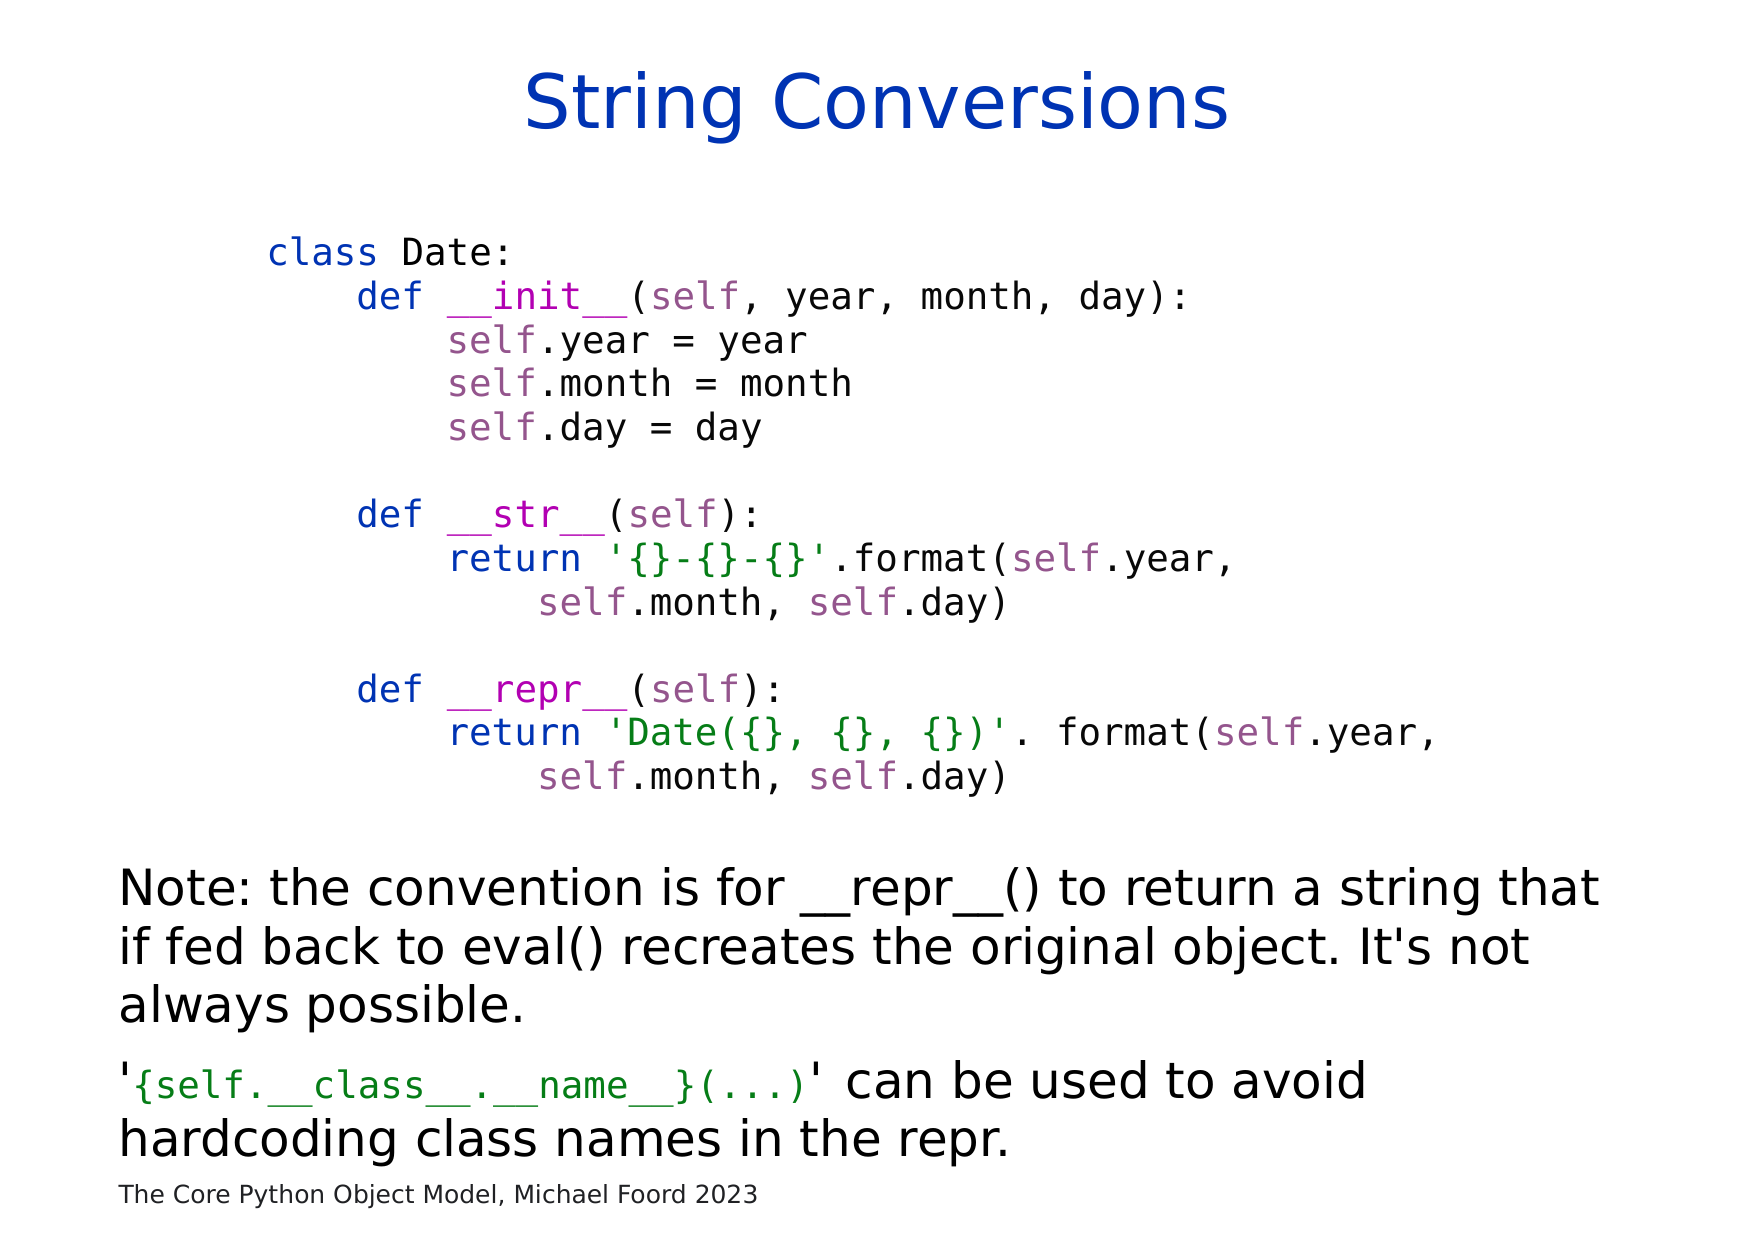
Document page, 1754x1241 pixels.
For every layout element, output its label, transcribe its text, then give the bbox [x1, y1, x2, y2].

text class Date: def __init__(self, year, month, day): self.year = year self.month = month self.day = day def __str__(self): return '{}-{}-{}'.format(self.year, self.month, self.day) def __repr__(self): return 'Date({}, {}, {})'. format(self.year, self.month, self.day) [266, 231, 1636, 798]
text String Conversions [118, 59, 1636, 146]
text '{self.__class__.__name__}(...)' can be used to avoid hardcoding class names in the repr. [118, 1052, 1636, 1168]
text Note: the convention is for __repr__() to return a string that if fed back to eval() recreates the original object. It's not always possible. [118, 859, 1636, 1034]
